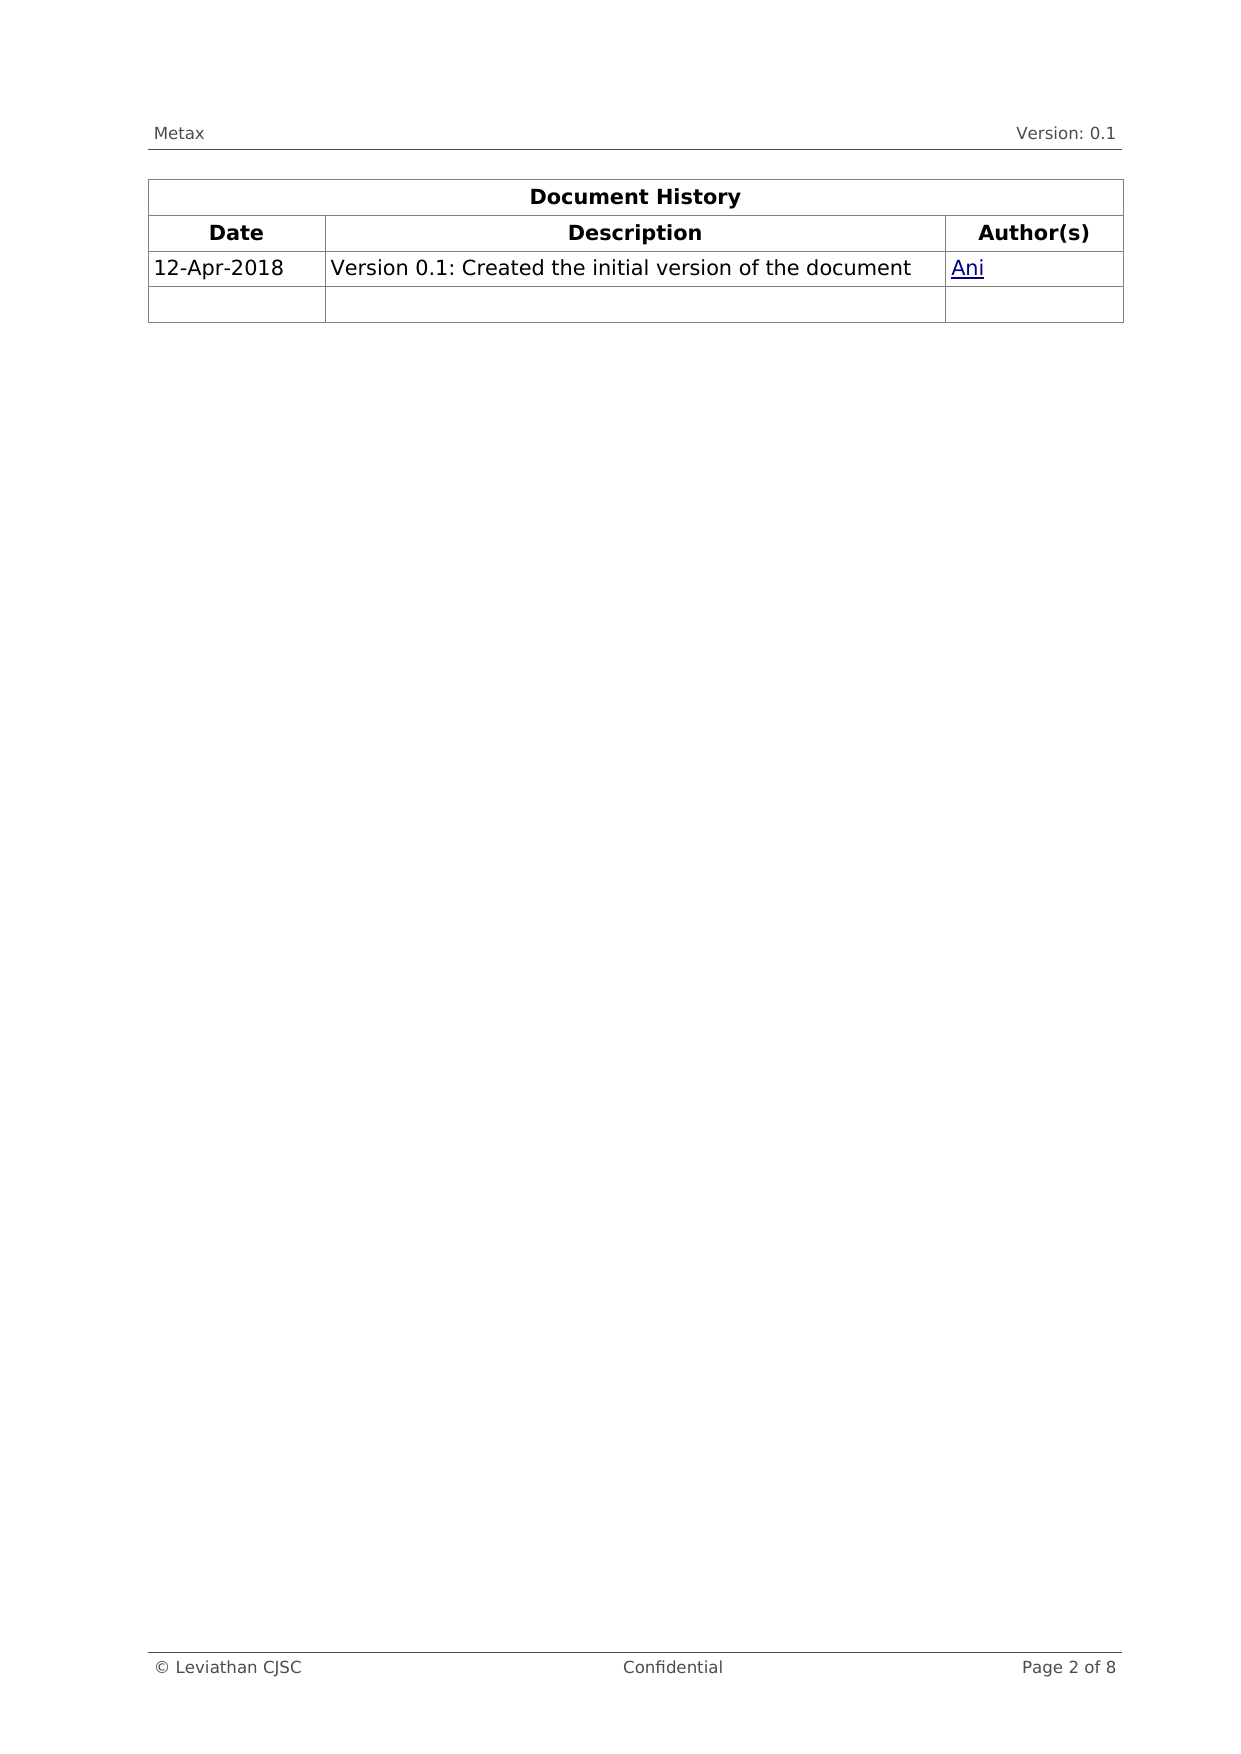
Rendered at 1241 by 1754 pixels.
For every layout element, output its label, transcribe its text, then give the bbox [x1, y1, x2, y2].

table_cell Date [149, 216, 325, 251]
table_cell Description [326, 216, 945, 251]
table_cell [326, 287, 945, 322]
table_cell 12-Apr-2018 [149, 252, 325, 286]
table_cell [946, 287, 1123, 322]
table_header Document History [149, 180, 1123, 215]
table_cell [149, 287, 325, 322]
table_cell Version 0.1: Created the initial version of the document [326, 252, 945, 286]
table_cell Ani [946, 252, 1123, 286]
table_cell Author(s) [946, 216, 1123, 251]
